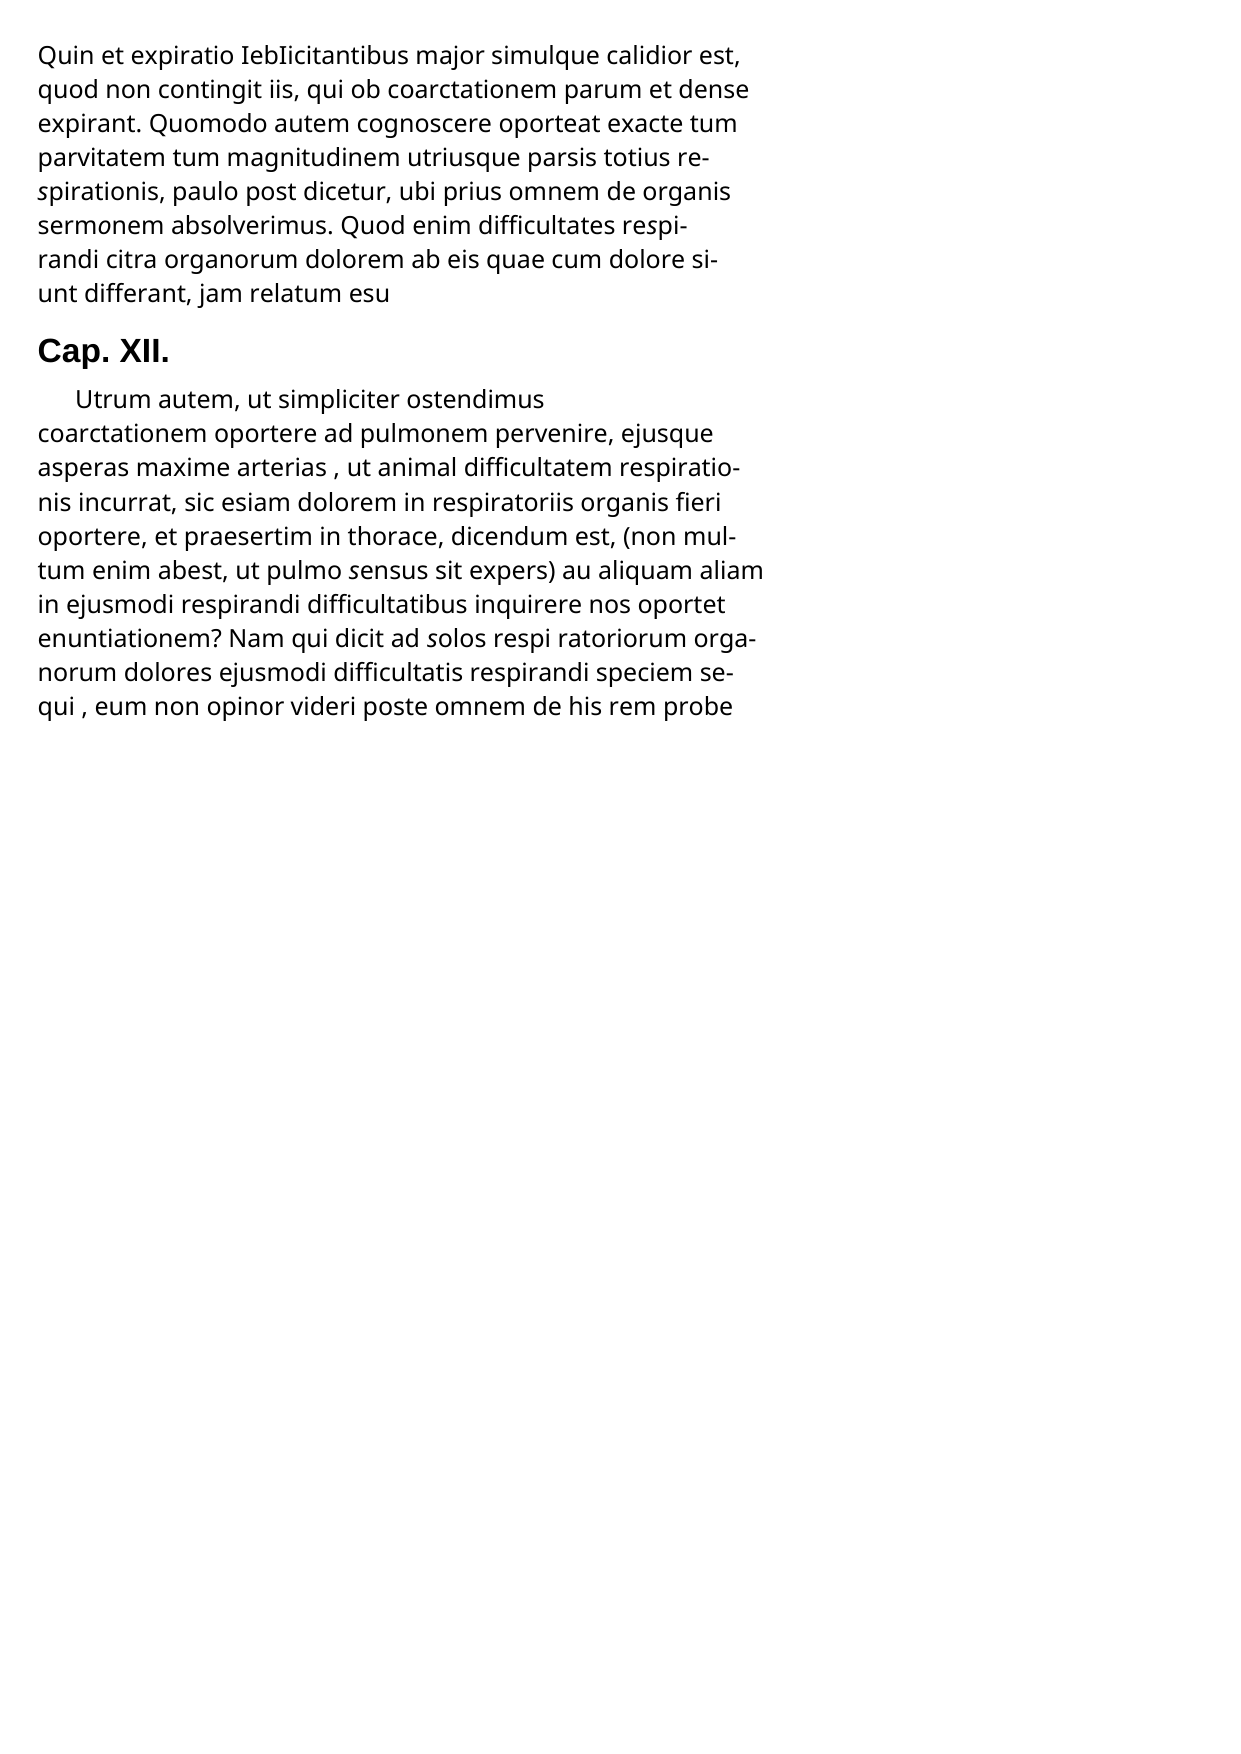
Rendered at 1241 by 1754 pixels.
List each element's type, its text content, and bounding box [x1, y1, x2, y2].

text Utrum autem, ut simpliciter ostendimus coarctationem oportere ad pulmonem pervenire, ejusque asperas maxime arterias , ut animal difficultatem respiratio- nis incurrat, sic esiam dolorem in respiratoriis organis fieri oportere, et praesertim in thorace, dicendum est, (non mul- tum enim abest, ut pulmo sensus sit expers) au aliquam aliam in ejusmodi respirandi difficultatibus inquirere nos oportet enuntiationem? Nam qui dicit ad solos respi ratoriorum orga- norum dolores ejusmodi difficultatis respirandi speciem se- qui , eum non opinor videri poste omnem de his rem probe [37, 382, 1203, 723]
text Quin et expiratio IebIicitantibus major simulque calidior est, quod non contingit iis, qui ob coarctationem parum et dense expirant. Quomodo autem cognoscere oporteat exacte tum parvitatem tum magnitudinem utriusque parsis totius re- spirationis, paulo post dicetur, ubi prius omnem de organis sermonem absolverimus. Quod enim difficultates respi- randi citra organorum dolorem ab eis quae cum dolore si- unt differant, jam relatum esu [37, 37, 1203, 310]
subtitle Cap. XII. [37, 331, 1203, 369]
